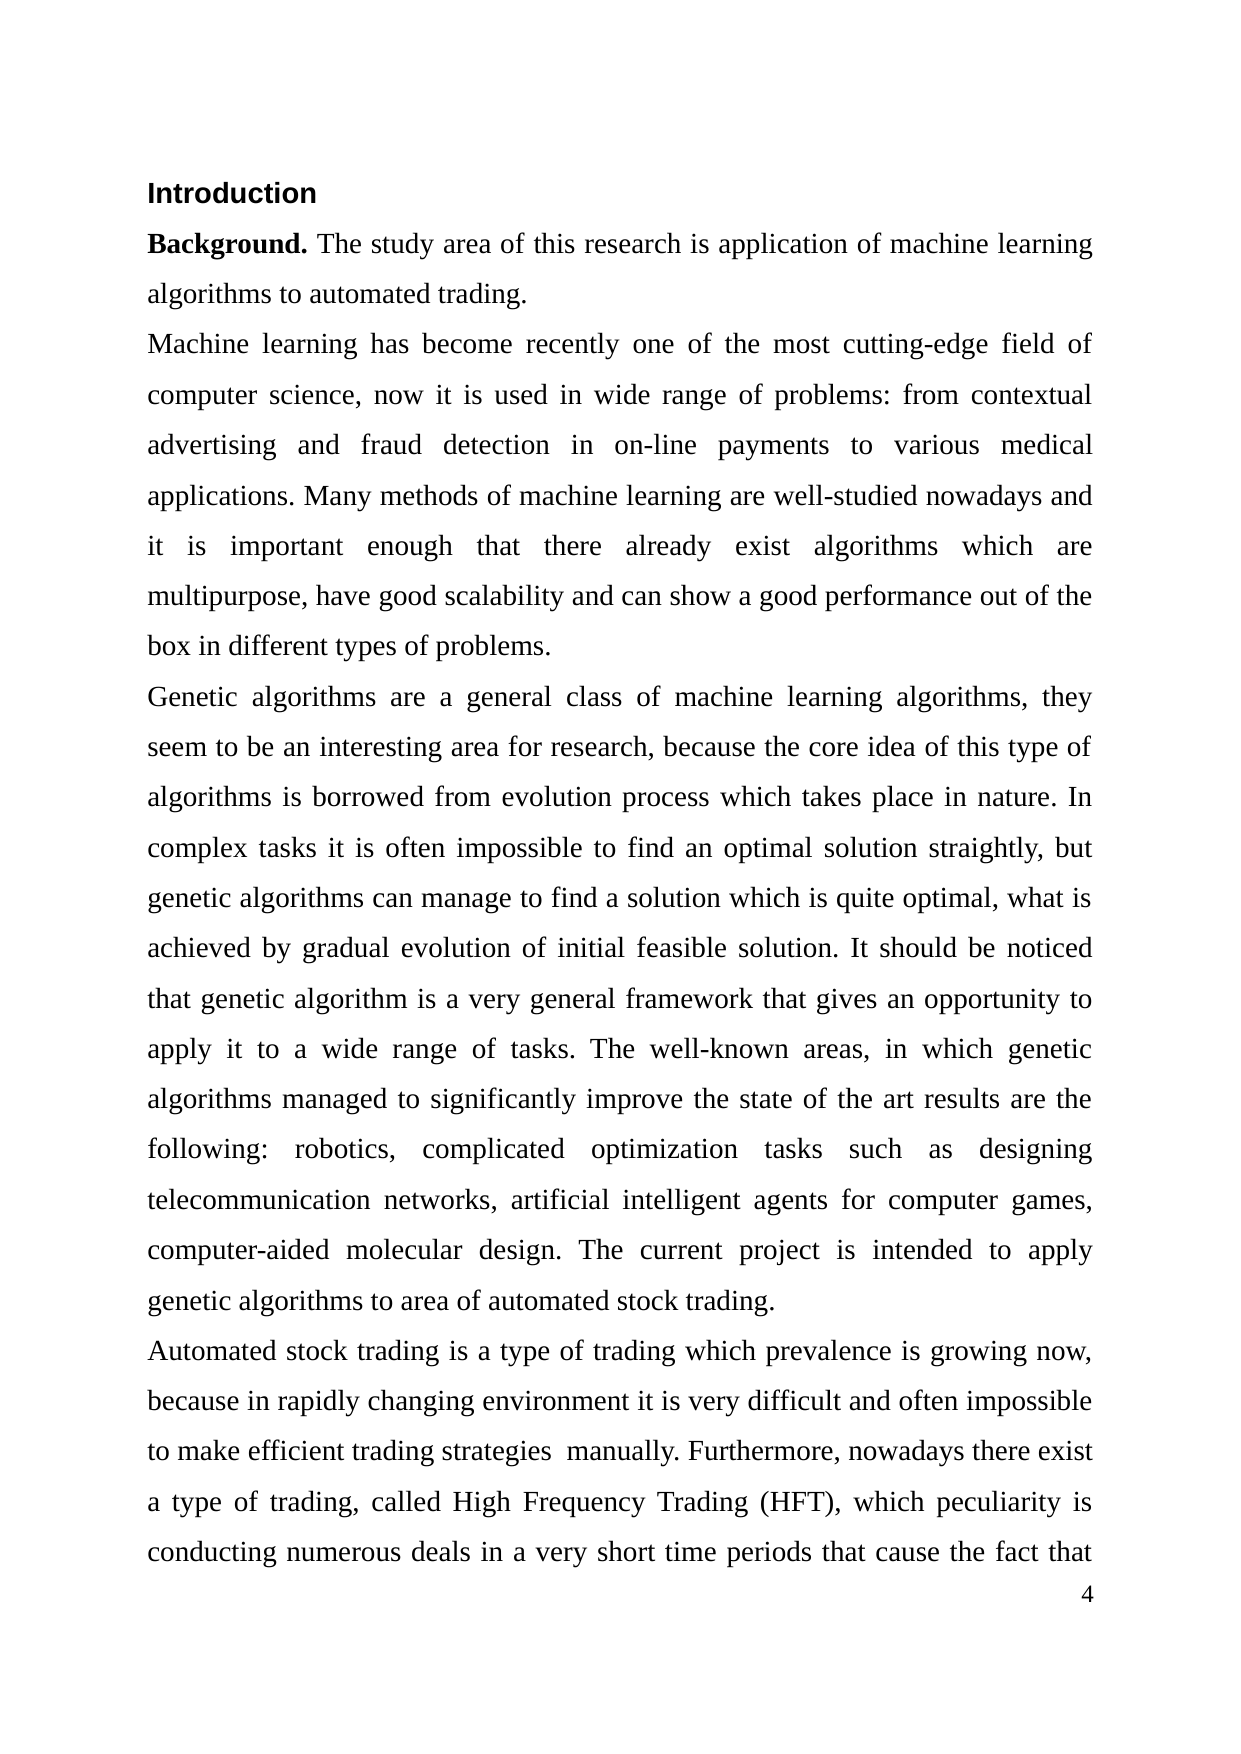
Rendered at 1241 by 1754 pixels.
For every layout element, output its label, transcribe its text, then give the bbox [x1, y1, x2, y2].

text Background. The study area of this research is application of machine learning algorithms to automated trading. [147, 226, 1093, 310]
text Genetic algorithms are a general class of machine learning algorithms, they seem to be an interesting area for research, because the core idea of this type of algorithms is borrowed from evolution process which takes place in nature. In complex tasks it is often impossible to find an optimal solution straightly, but genetic algorithms can manage to find a solution which is quite optimal, what is achieved by gradual evolution of initial feasible solution. It should be noticed that genetic algorithm is a very general framework that gives an opportunity to apply it to a wide range of tasks. The well-known areas, in which genetic algorithms managed to significantly improve the state of the art results are the following: robotics, complicated optimization tasks such as designing telecommunication networks, artificial intelligent agents for computer games, computer-aided molecular design. The current project is intended to apply genetic algorithms to area of automated stock trading. [147, 679, 1093, 1316]
text Automated stock trading is a type of trading which prevalence is growing now, because in rapidly changing environment it is very difficult and often impossible to make efficient trading strategies manually. Furthermore, nowadays there exist a type of trading, called High Frequency Trading (HFT), which peculiarity is conducting numerous deals in a very short time periods that cause the fact that [147, 1333, 1093, 1568]
text Machine learning has become recently one of the most cutting-edge field of computer science, now it is used in wide range of problems: from contextual advertising and fraud detection in on-line payments to various medical applications. Many methods of machine learning are well-studied nowadays and it is important enough that there already exist algorithms which are multipurpose, have good scalability and can show a good performance out of the box in different types of problems. [147, 327, 1093, 662]
text Introduction [147, 176, 1093, 209]
